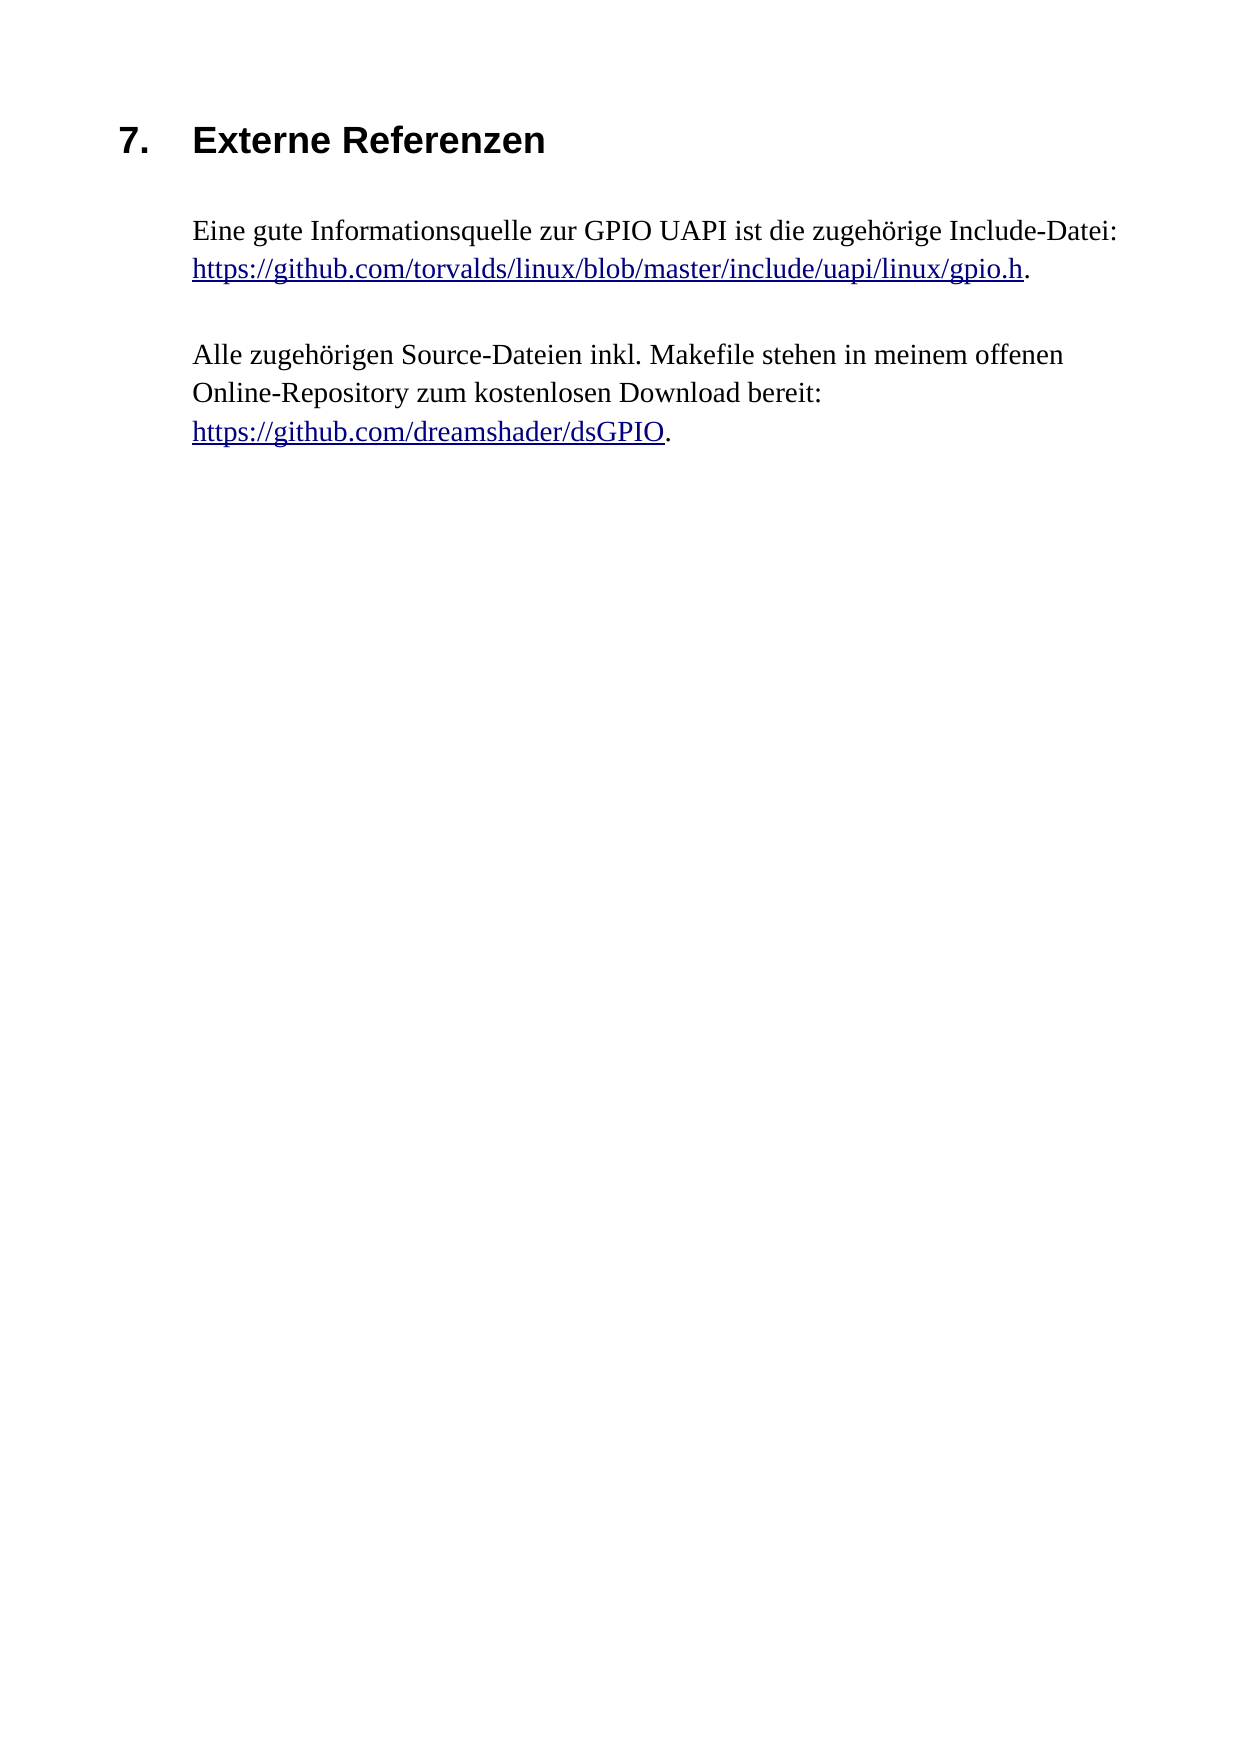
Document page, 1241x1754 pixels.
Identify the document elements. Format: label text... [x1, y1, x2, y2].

text Eine gute Informationsquelle zur GPIO UAPI ist die zugehörige Include-Datei: https://github.com/torvalds/linux/blob/master/include/uapi/linux/gpio.h. [192, 174, 1122, 318]
text Alle zugehörigen Source-Dateien inkl. Makefile stehen in meinem offenen Online-Repository zum kostenlosen Download bereit: https://github.com/dreamshader/dsGPIO. [192, 337, 1122, 447]
subtitle Externe Referenzen [118, 118, 1122, 162]
